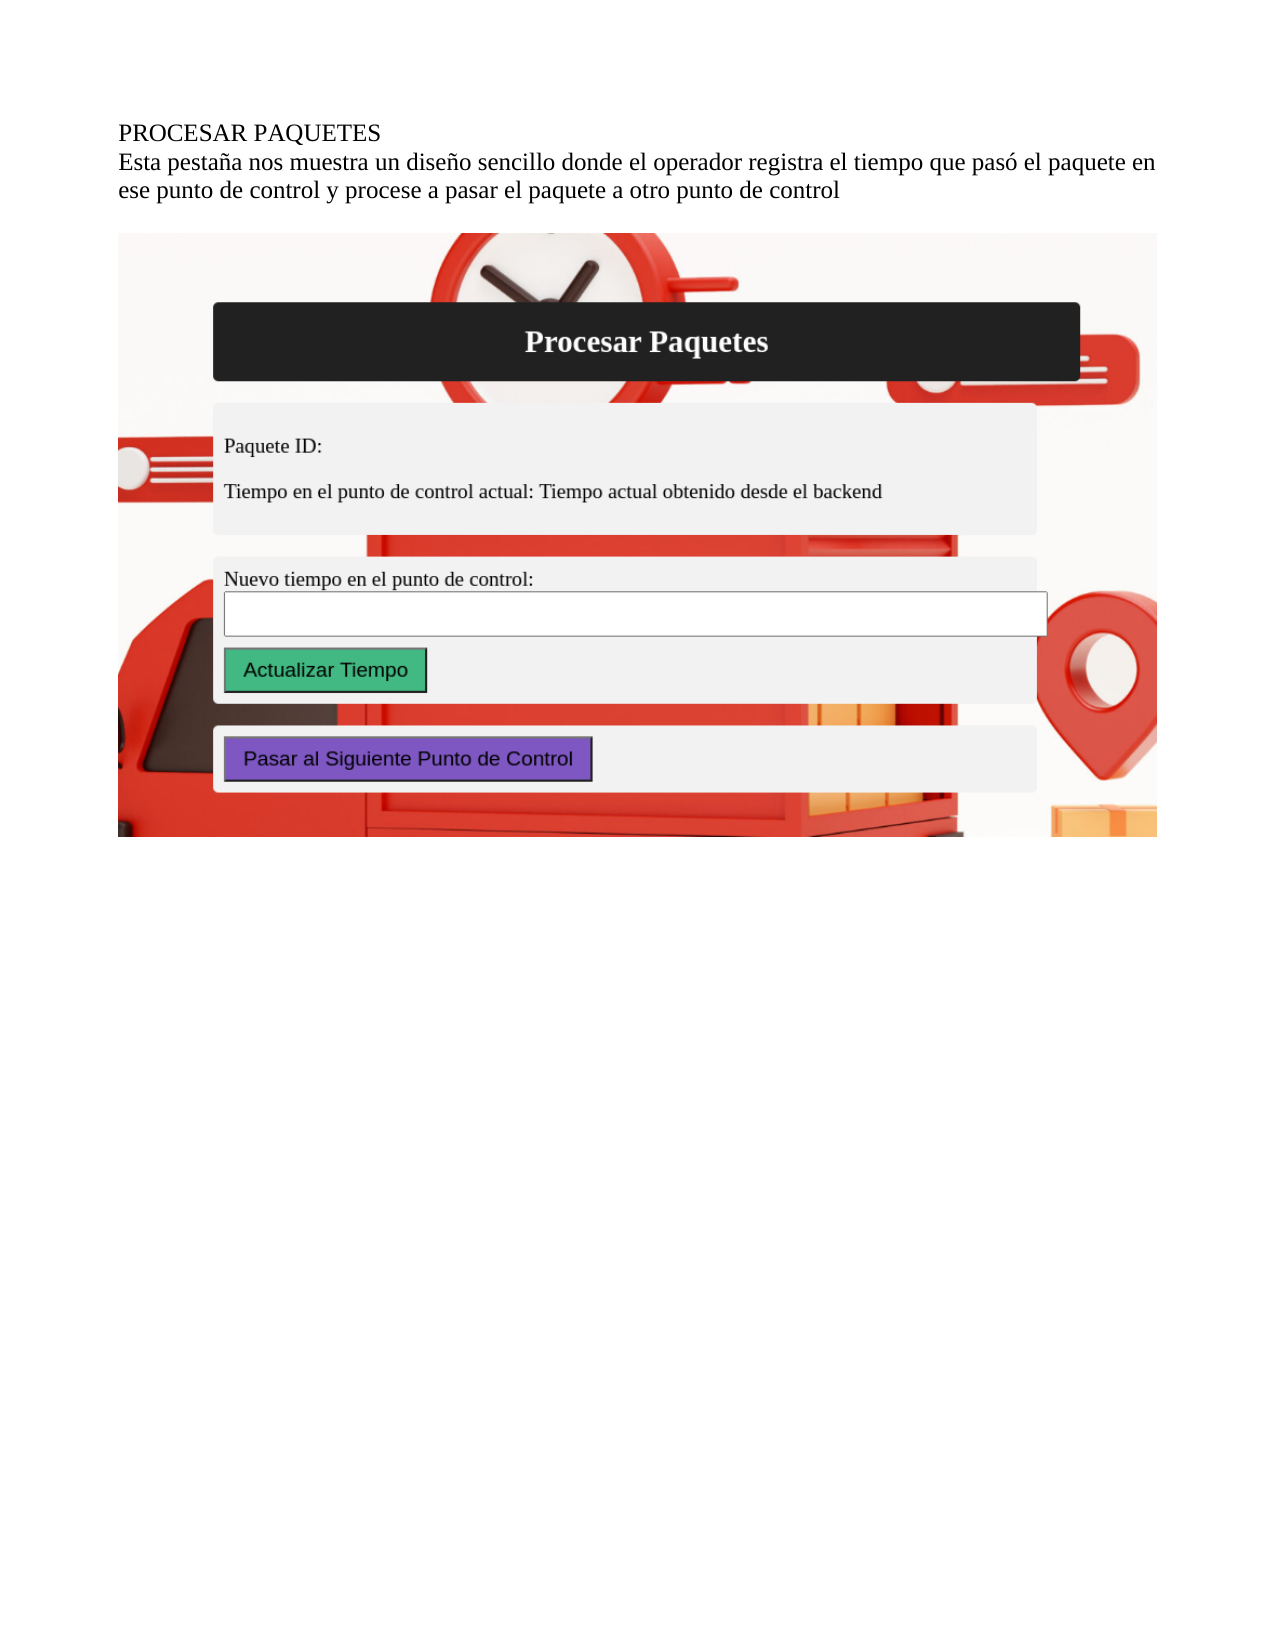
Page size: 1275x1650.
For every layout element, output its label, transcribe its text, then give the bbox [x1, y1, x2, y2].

text PROCESAR PAQUETES [118, 118, 1157, 147]
picture [118, 233, 1157, 837]
text Esta pestaña nos muestra un diseño sencillo donde el operador registra el tiempo que pasó el paquete en ese punto de control y procese a pasar el paquete a otro punto de control [118, 147, 1157, 204]
